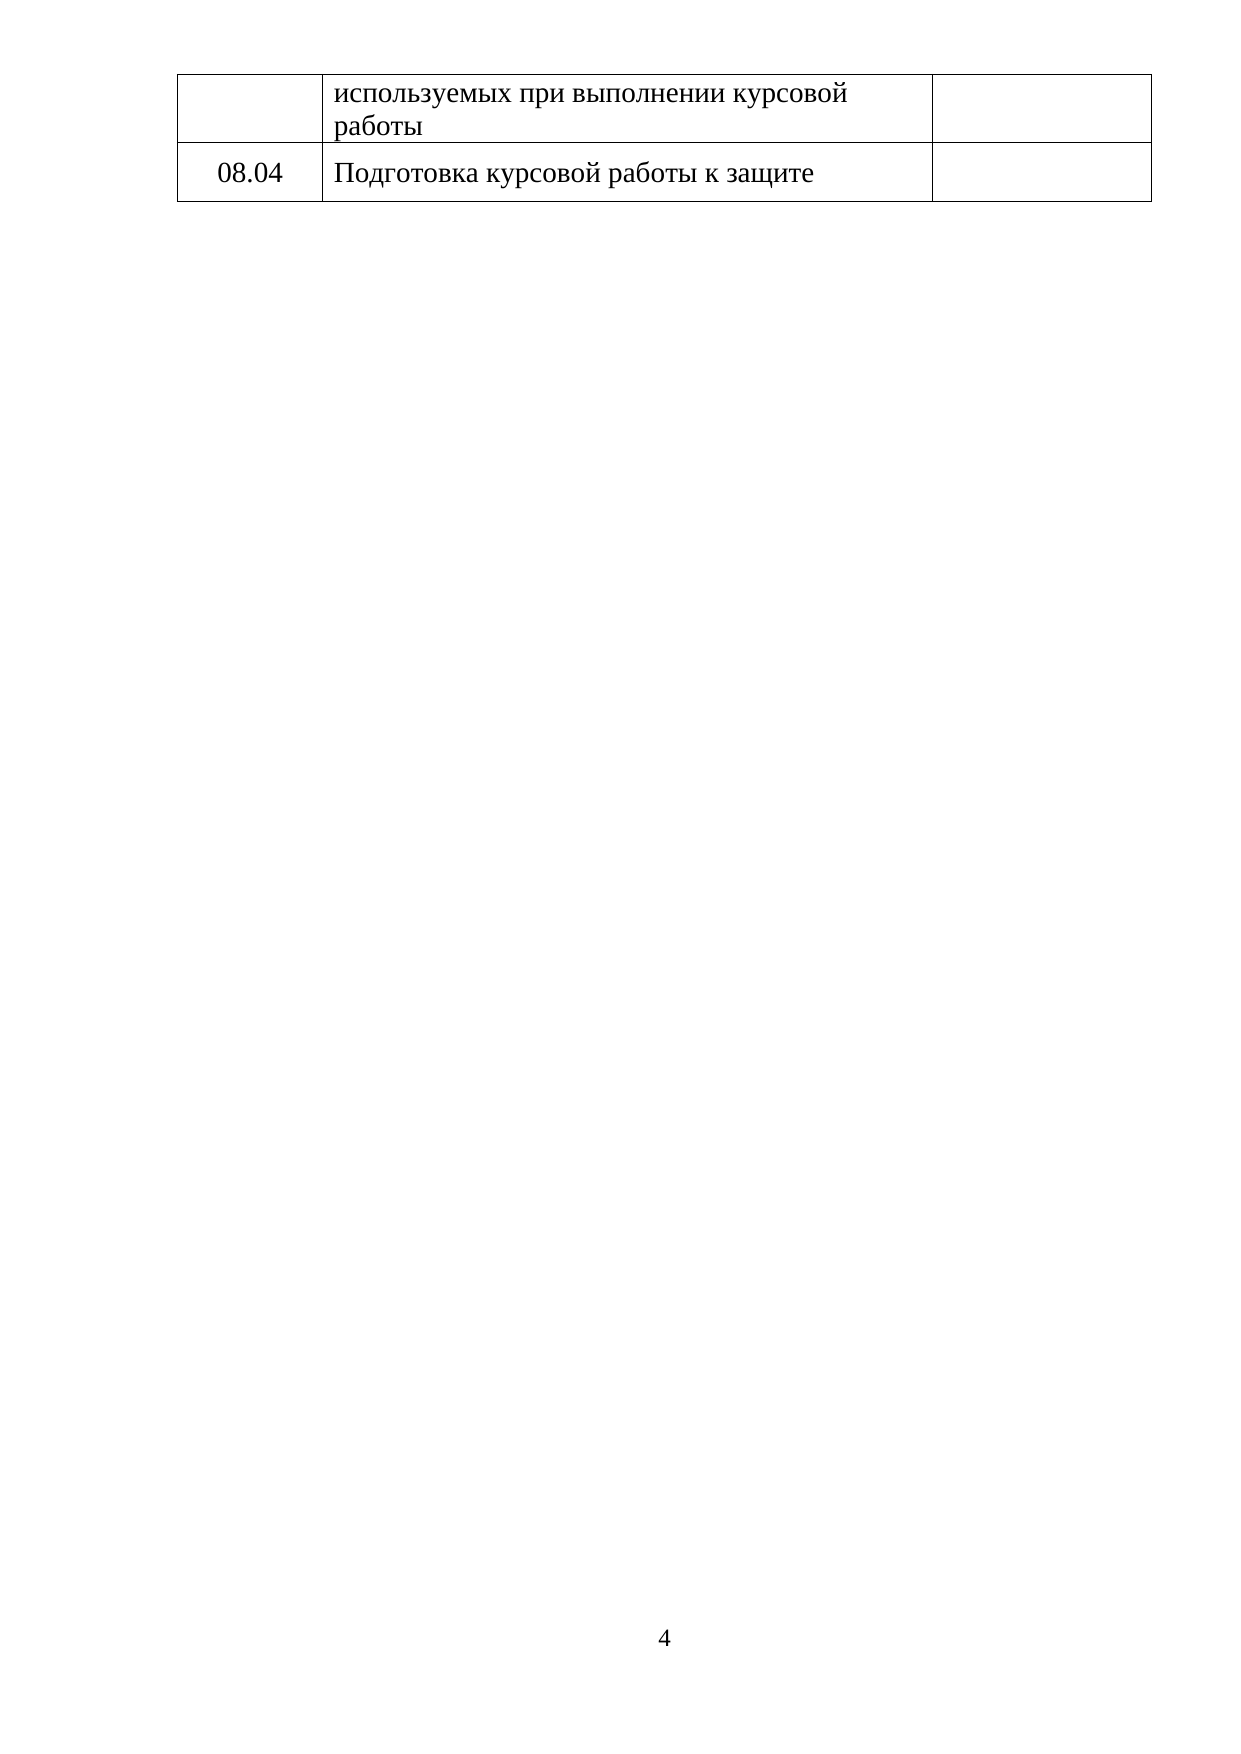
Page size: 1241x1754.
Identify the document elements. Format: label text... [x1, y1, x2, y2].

table_cell [178, 75, 322, 142]
table_cell 08.04 [178, 143, 322, 201]
table_cell [933, 75, 1151, 142]
table_cell [933, 143, 1151, 201]
table_cell используемых при выполнении курсовой работы [323, 75, 932, 142]
table_cell Подготовка курсовой работы к защите [323, 143, 932, 201]
